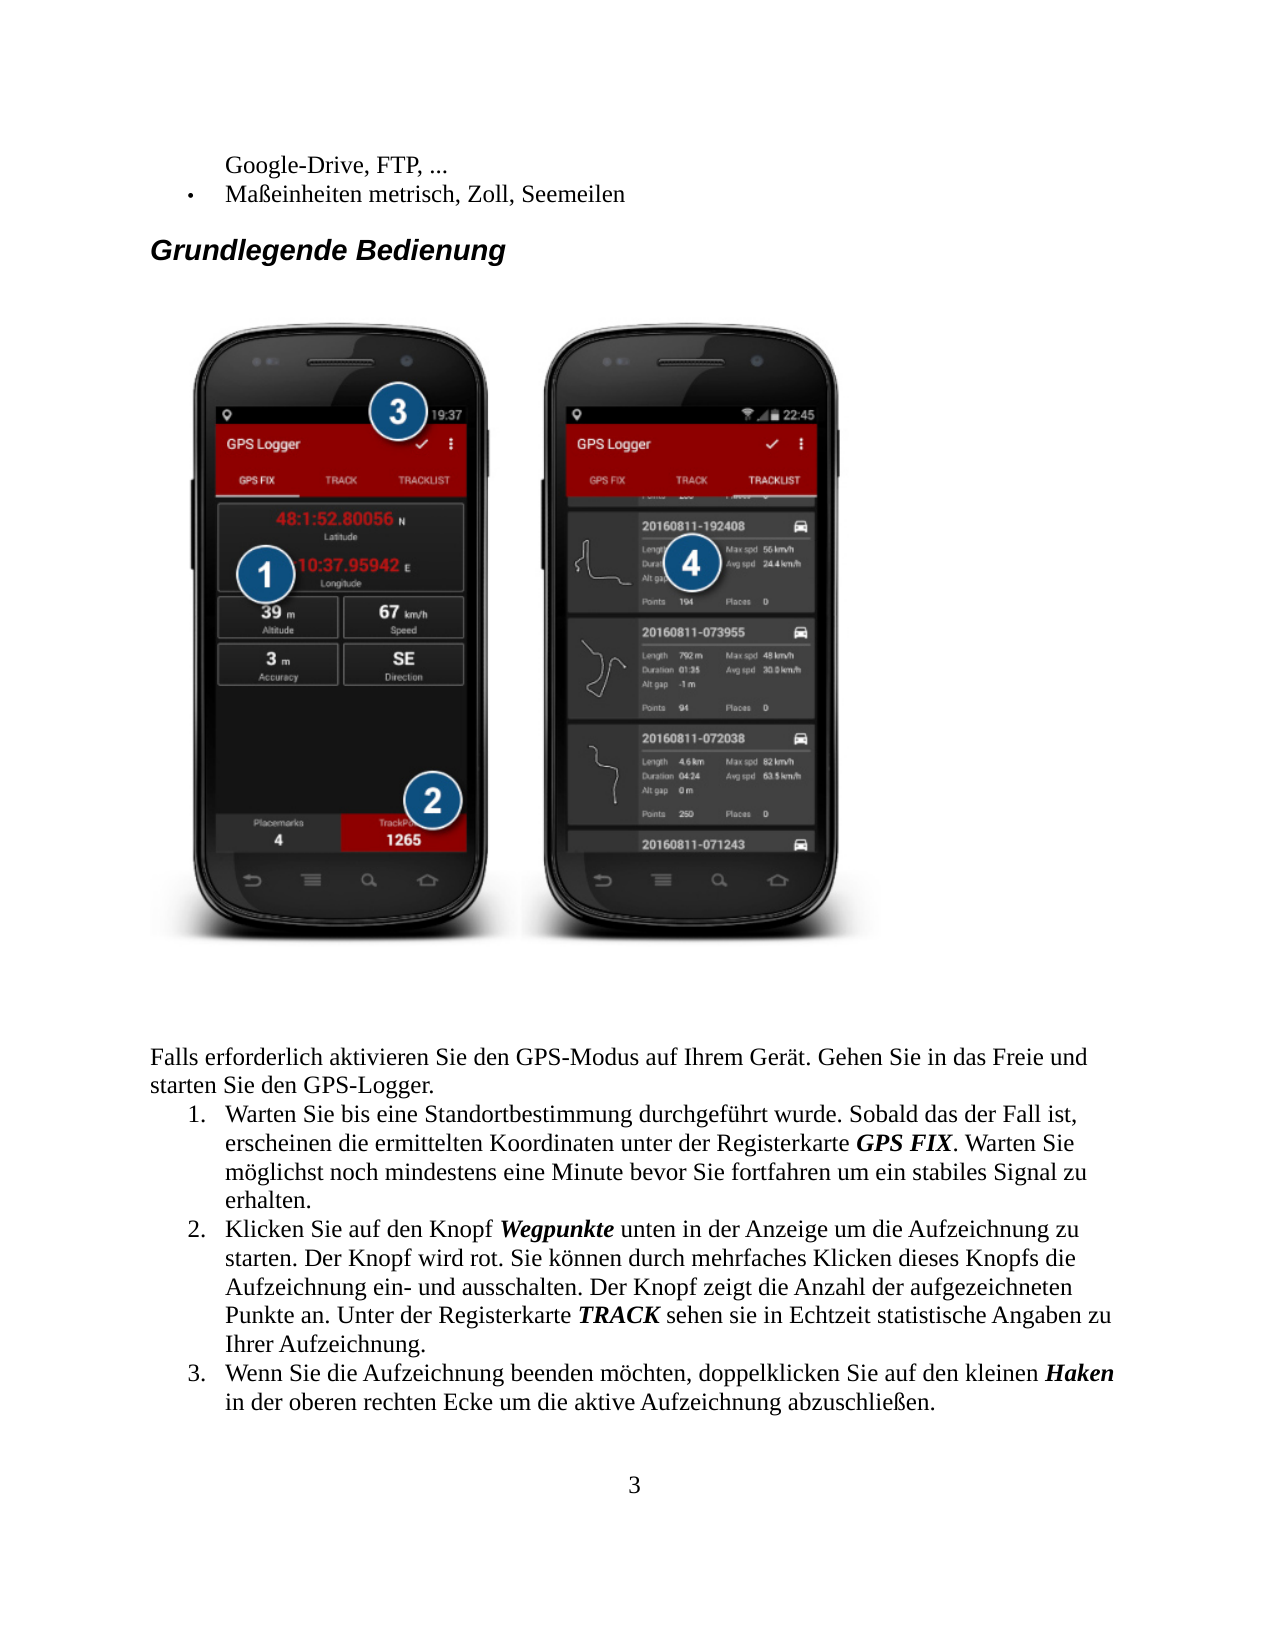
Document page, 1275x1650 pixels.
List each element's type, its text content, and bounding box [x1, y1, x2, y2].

subtitle Grundlegende Bedienung [150, 232, 1125, 266]
list Klicken Sie auf den Knopf Wegpunkte unten in der Anzeige um die Aufzeichnung zu starten. Der Knopf wird rot. Sie können durch mehrfaches Klicken dieses Knopfs die Aufzeichnung ein- und ausschalten. Der Knopf zeigt die Anzahl der aufgezeichneten Punkte an. Unter der Registerkarte TRACK sehen sie in Echtzeit statistische Angaben zu Ihrer Aufzeichnung. [187, 1214, 1125, 1358]
text Falls erforderlich aktivieren Sie den GPS-Modus auf Ihrem Gerät. Gehen Sie in das Freie und starten Sie den GPS-Logger. [150, 1042, 1125, 1099]
list Warten Sie bis eine Standortbestimmung durchgeführt wurde. Sobald das der Fall ist, erscheinen die ermittelten Koordinaten unter der Registerkarte GPS FIX. Warten Sie möglichst noch mindestens eine Minute bevor Sie fortfahren um ein stabiles Signal zu erhalten. [187, 1099, 1125, 1214]
picture [150, 278, 881, 988]
list Maßeinheiten metrisch, Zoll, Seemeilen [187, 179, 1125, 207]
list Google-Drive, FTP, ... [187, 150, 1125, 179]
list Wenn Sie die Aufzeichnung beenden möchten, doppelklicken Sie auf den kleinen Haken in der oberen rechten Ecke um die aktive Aufzeichnung abzuschließen. [187, 1358, 1125, 1416]
